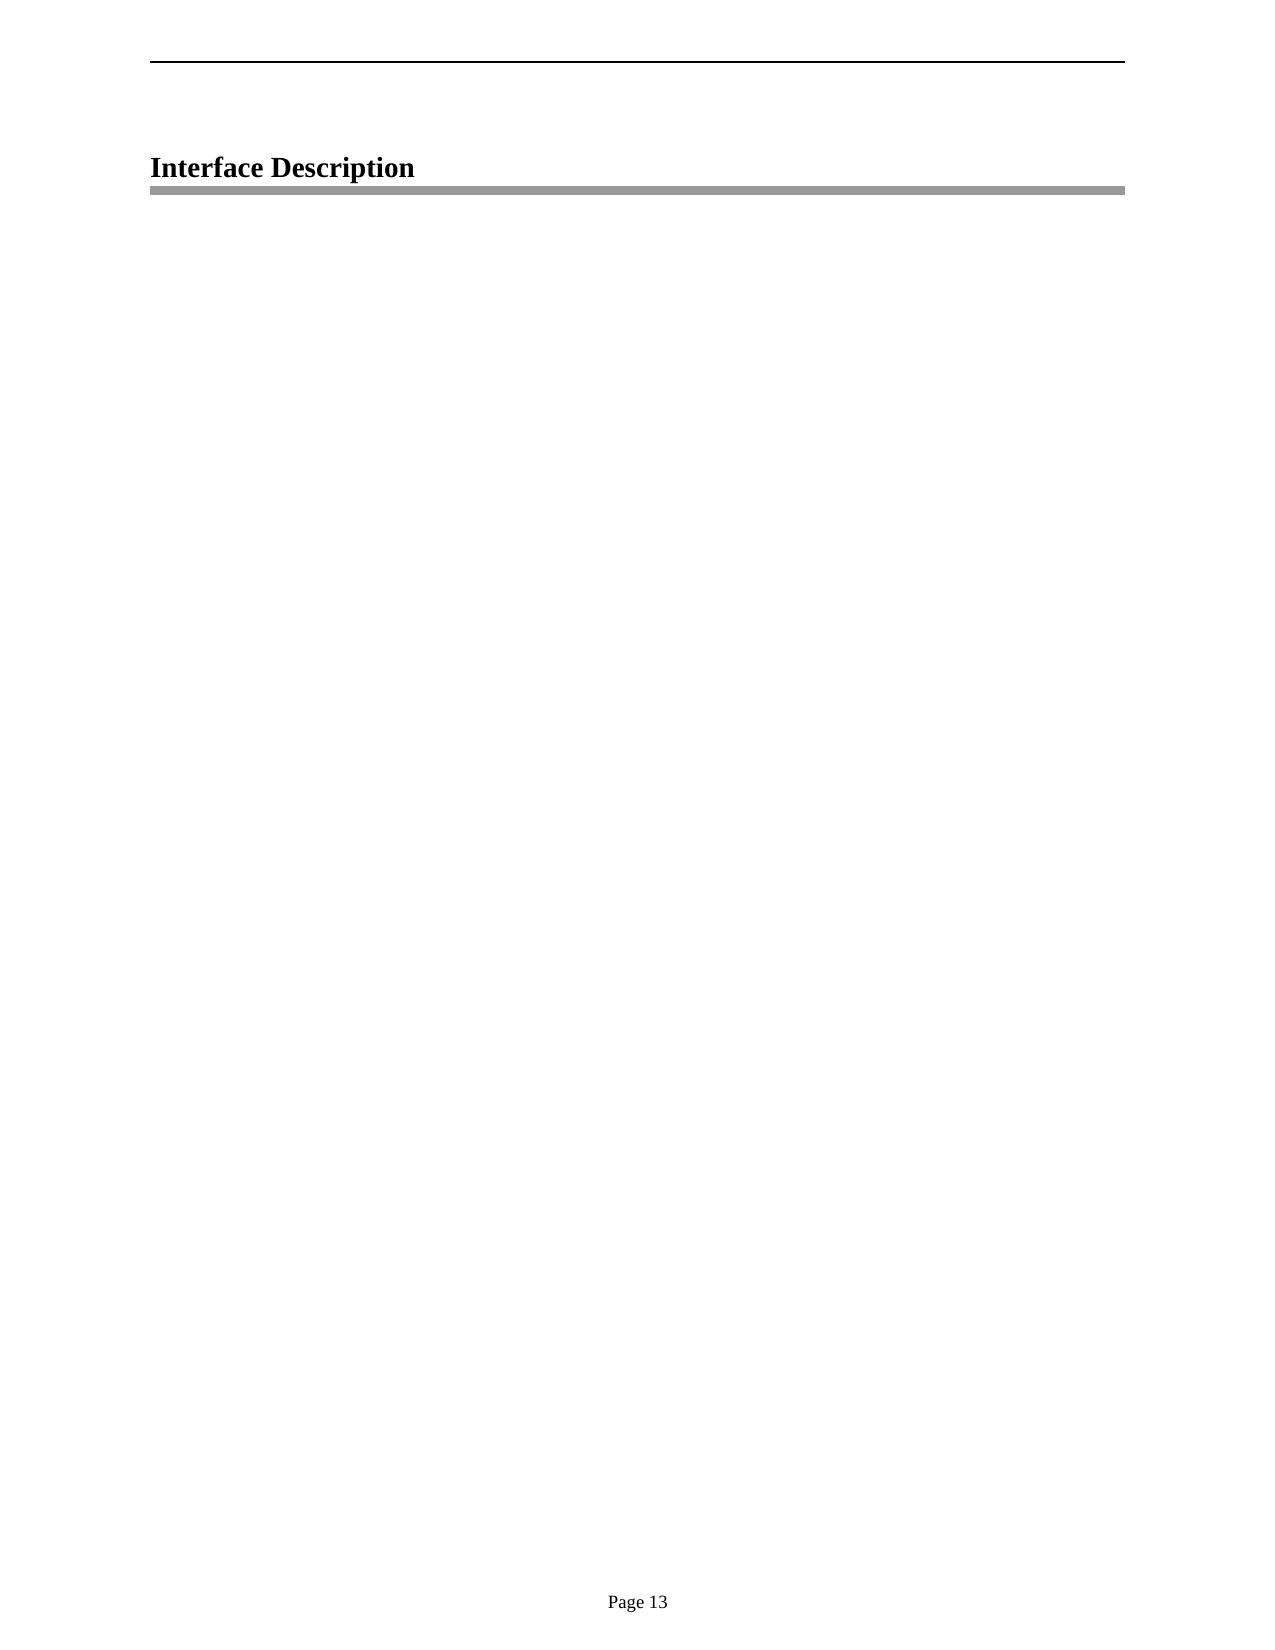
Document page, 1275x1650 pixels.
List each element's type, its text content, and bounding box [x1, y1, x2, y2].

subtitle Interface Description [150, 150, 1125, 186]
